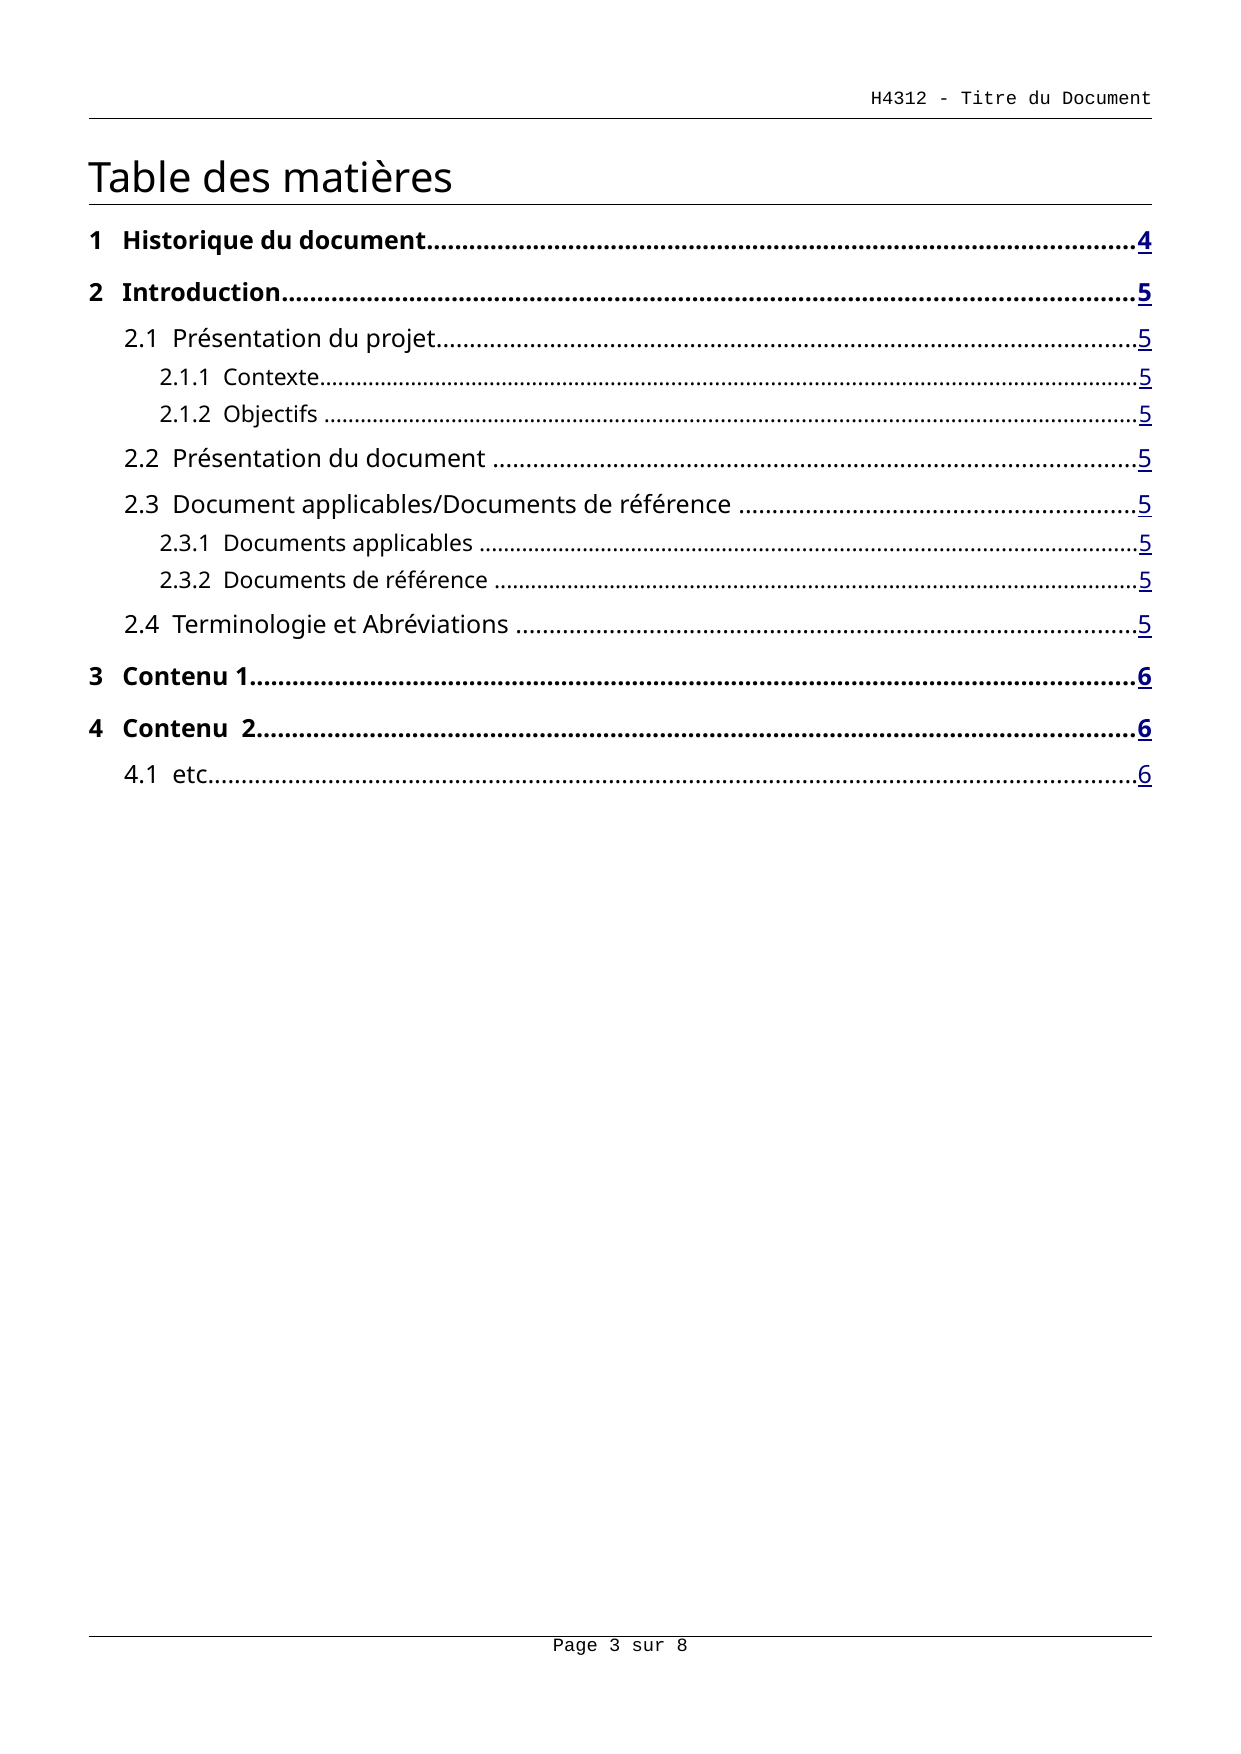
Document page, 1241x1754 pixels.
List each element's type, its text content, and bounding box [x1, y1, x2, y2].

text 2.3 Document applicables/Documents de référence 5 [124, 487, 1152, 521]
text 2.1.2 Objectifs 5 [159, 398, 1152, 429]
text 4 Contenu 2 6 [88, 710, 1152, 744]
text 2.1.1 Contexte 5 [159, 361, 1152, 392]
text 3 Contenu 1 6 [88, 659, 1152, 693]
text 2.1 Présentation du projet 5 [124, 321, 1152, 355]
text 2.3.1 Documents applicables 5 [159, 527, 1152, 558]
text 2.2 Présentation du document 5 [124, 441, 1152, 475]
text 2.3.2 Documents de référence 5 [159, 564, 1152, 595]
text 1 Historique du document 4 [88, 223, 1152, 257]
text 2.4 Terminologie et Abréviations 5 [124, 607, 1152, 641]
text 4.1 etc 6 [124, 756, 1152, 790]
text Table des matières [88, 147, 1152, 205]
text 2 Introduction 5 [88, 275, 1152, 309]
